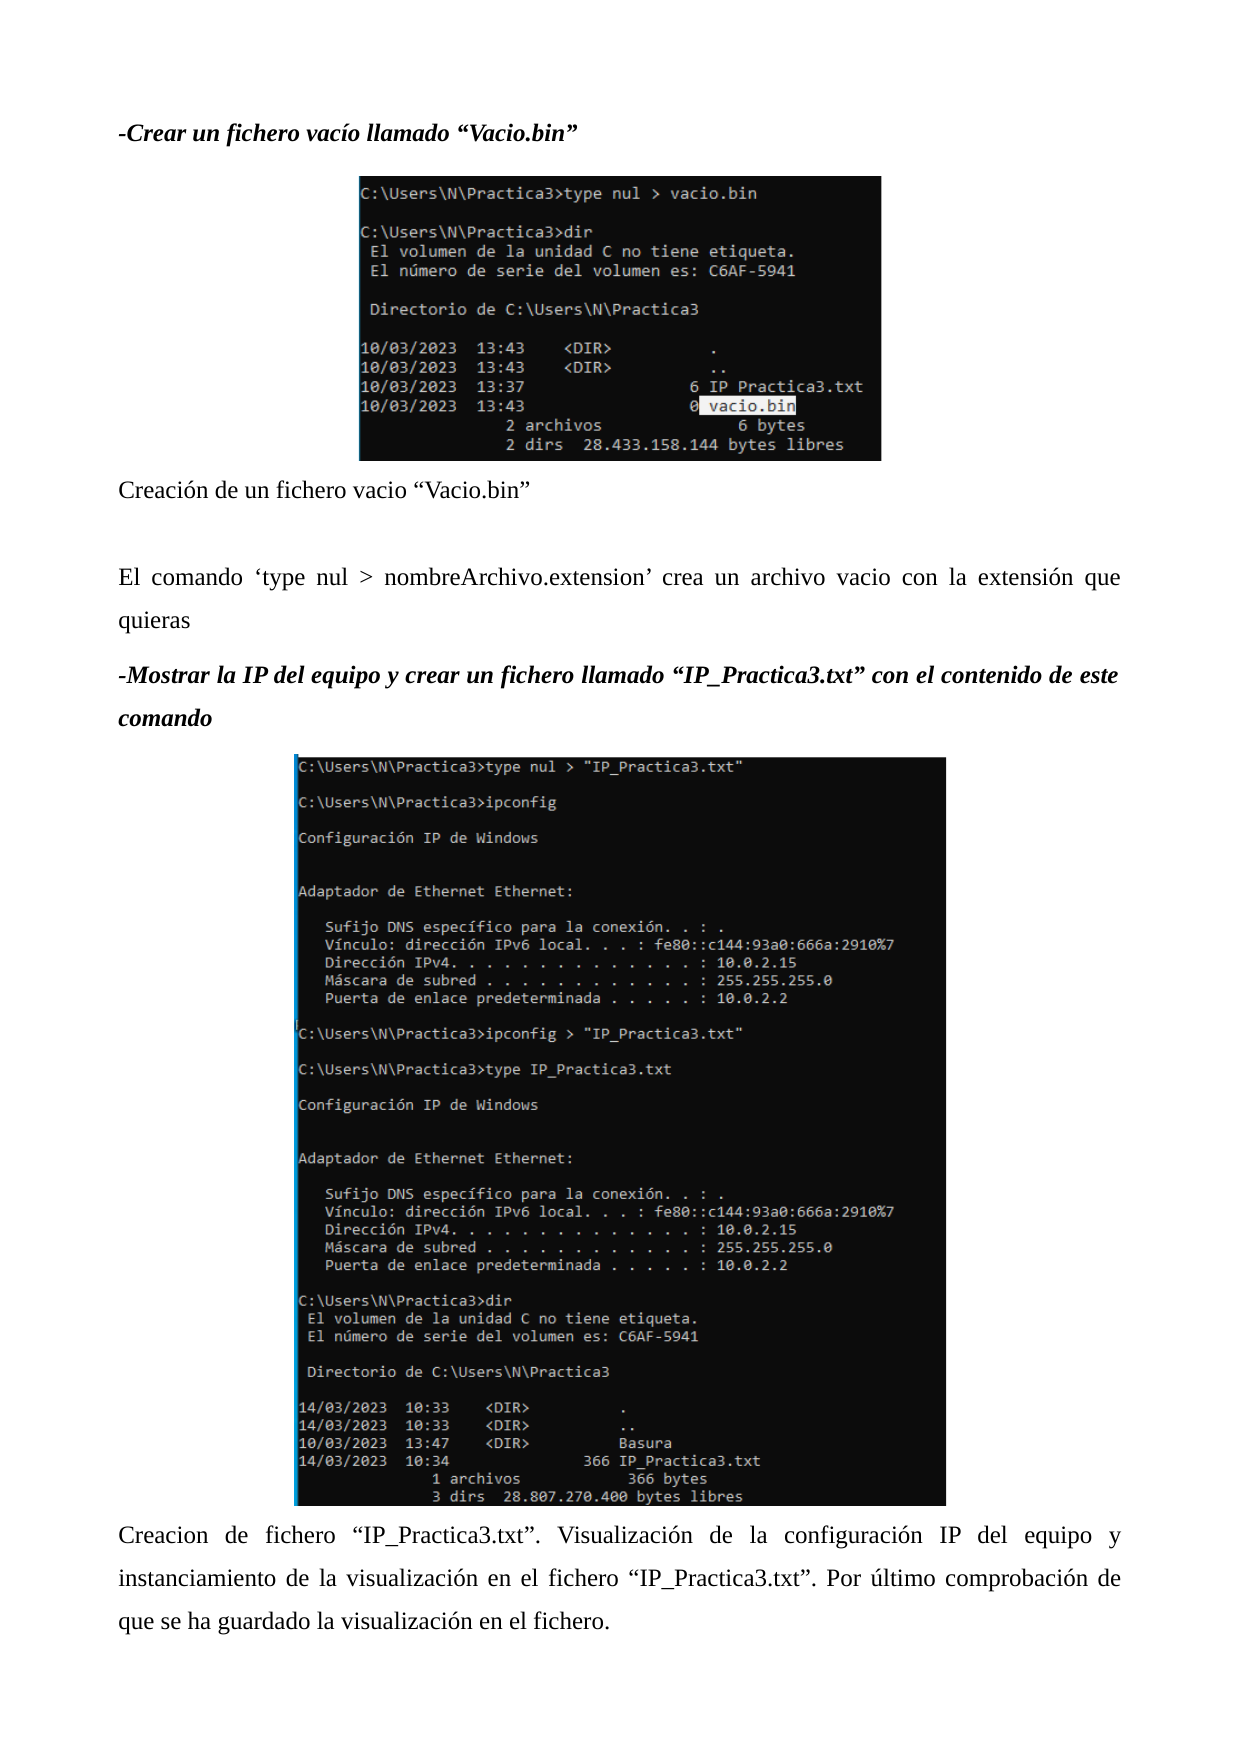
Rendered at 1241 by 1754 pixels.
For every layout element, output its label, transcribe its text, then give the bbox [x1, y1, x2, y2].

picture [358, 176, 882, 461]
subtitle -Crear un fichero vacío llamado “Vacio.bin” [118, 118, 1122, 147]
picture [294, 754, 947, 1506]
subtitle -Mostrar la IP del equipo y crear un fichero llamado “IP_Practica3.txt” con el contenido de este comando [118, 660, 1122, 732]
text Creacion de fichero “IP_Practica3.txt”. Visualización de la configuración IP del equipo y instanciamiento de la visualización en el fichero “IP_Practica3.txt”. Por último comprobación de que se ha guardado la visualización en el fichero. [118, 759, 1122, 1635]
text Creación de un fichero vacio “Vacio.bin” [118, 174, 1122, 504]
text El comando ‘type nul > nombreArchivo.extension’ crea un archivo vacio con la extensión que quieras [118, 562, 1122, 633]
